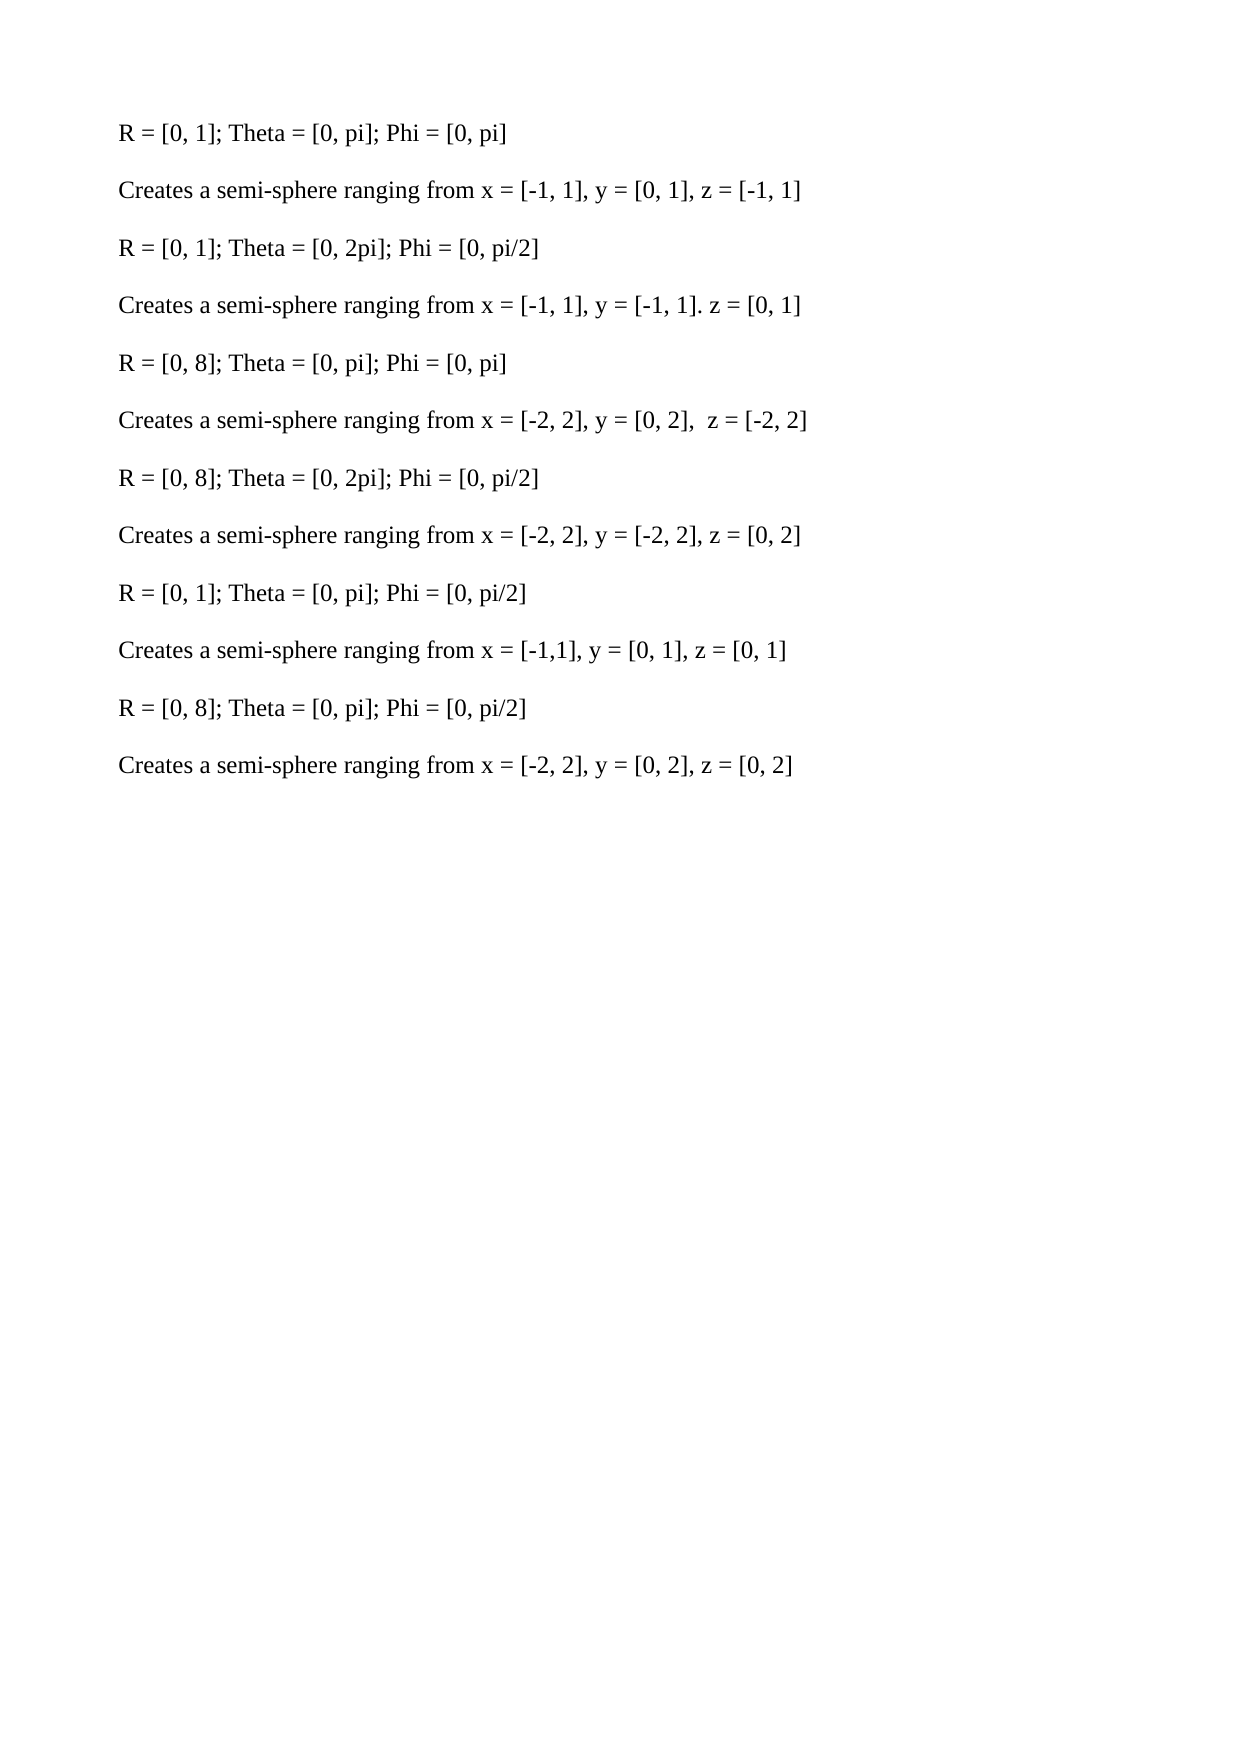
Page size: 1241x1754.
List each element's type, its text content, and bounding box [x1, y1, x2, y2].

text R = [0, 1]; Theta = [0, pi]; Phi = [0, pi/2] [118, 578, 1122, 607]
text Creates a semi-sphere ranging from x = [-1, 1], y = [0, 1], z = [-1, 1] [118, 176, 1122, 204]
text Creates a semi-sphere ranging from x = [-2, 2], y = [0, 2], z = [-2, 2] [118, 406, 1122, 434]
text R = [0, 1]; Theta = [0, 2pi]; Phi = [0, pi/2] [118, 233, 1122, 262]
text Creates a semi-sphere ranging from x = [-2, 2], y = [0, 2], z = [0, 2] [118, 751, 1122, 779]
text Creates a semi-sphere ranging from x = [-1,1], y = [0, 1], z = [0, 1] [118, 636, 1122, 664]
text R = [0, 1]; Theta = [0, pi]; Phi = [0, pi] [118, 118, 1122, 147]
text R = [0, 8]; Theta = [0, pi]; Phi = [0, pi] [118, 348, 1122, 377]
text Creates a semi-sphere ranging from x = [-1, 1], y = [-1, 1]. z = [0, 1] [118, 291, 1122, 319]
text Creates a semi-sphere ranging from x = [-2, 2], y = [-2, 2], z = [0, 2] [118, 521, 1122, 549]
text R = [0, 8]; Theta = [0, pi]; Phi = [0, pi/2] [118, 693, 1122, 722]
text R = [0, 8]; Theta = [0, 2pi]; Phi = [0, pi/2] [118, 463, 1122, 492]
